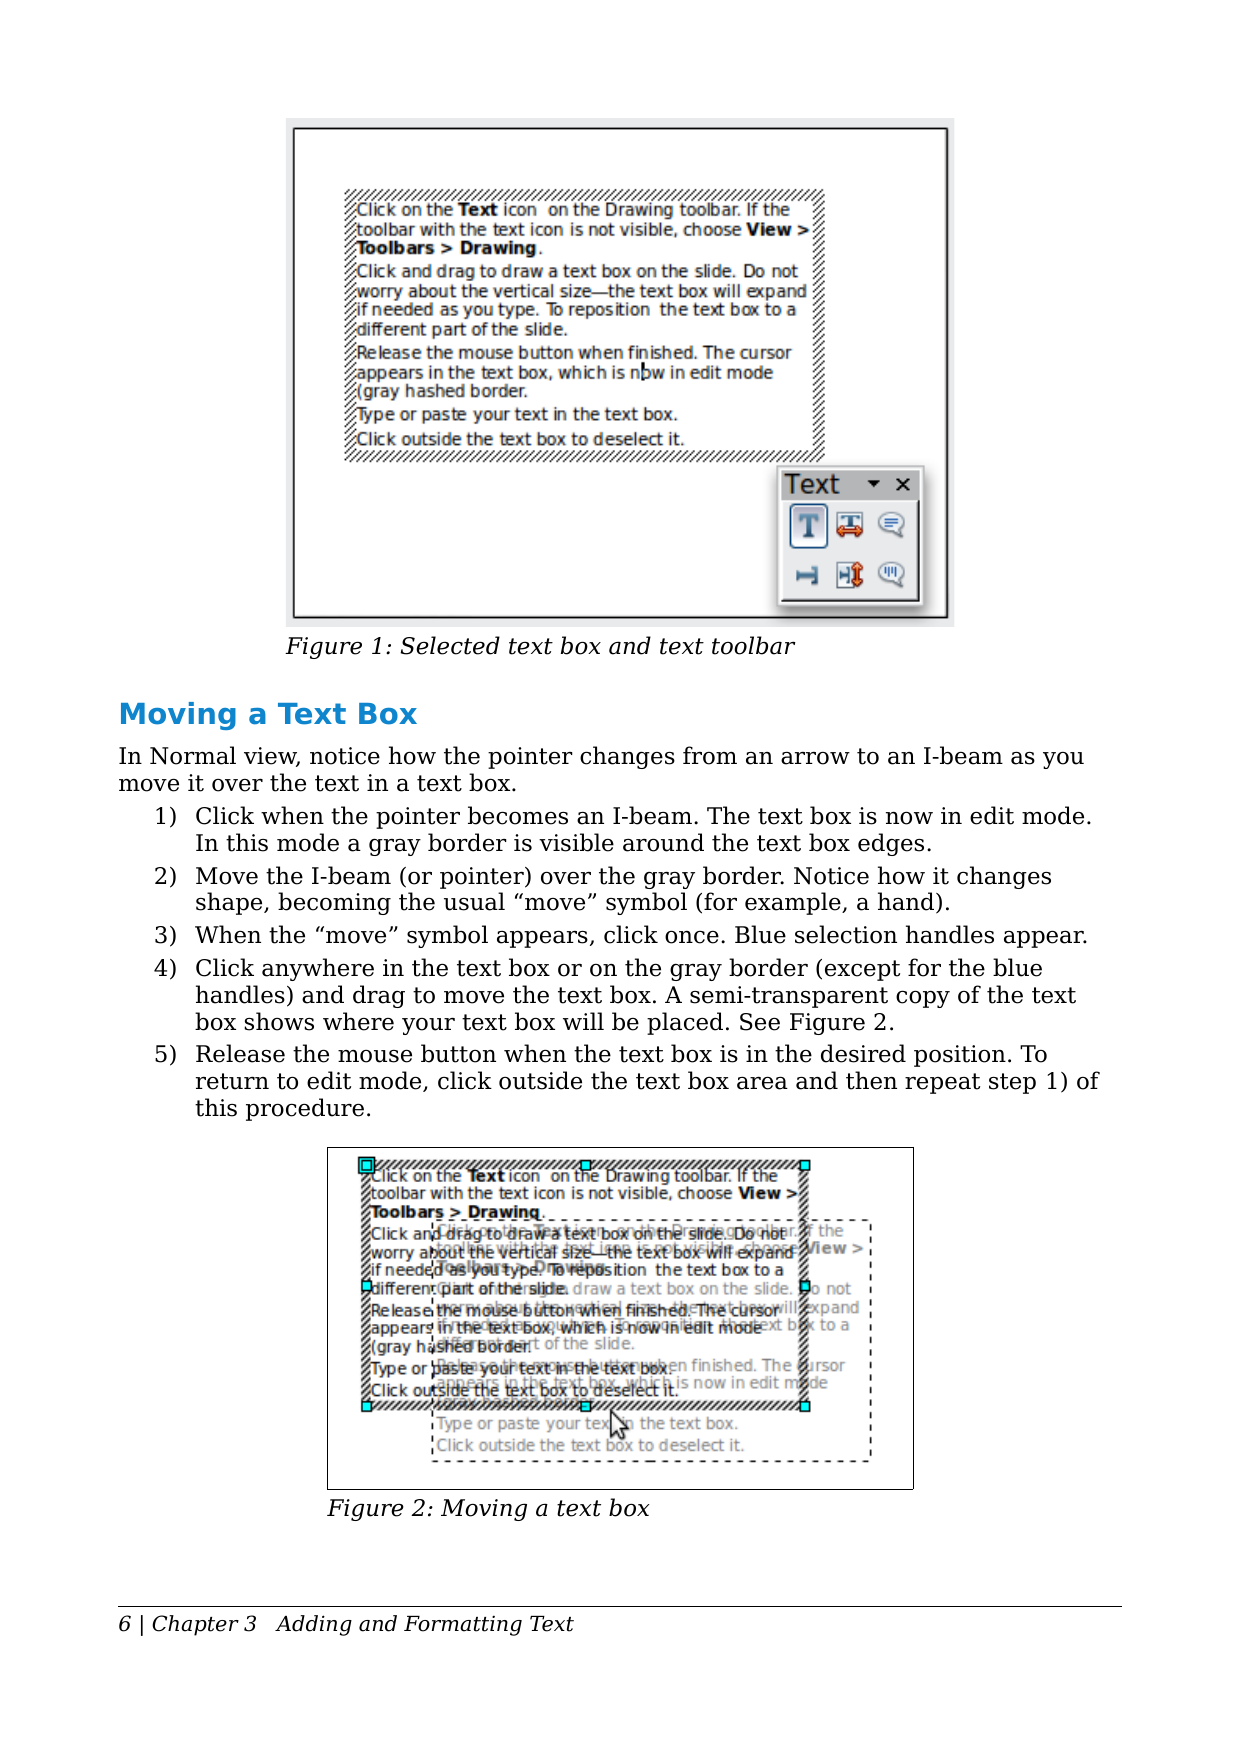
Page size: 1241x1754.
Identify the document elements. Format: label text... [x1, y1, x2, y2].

text Figure 2: Moving a text box [327, 1495, 913, 1522]
subtitle Moving a Text Box [118, 697, 1122, 731]
list Release the mouse button when the text box is in the desired position. To return to edit mode, click outside the text box area and then repeat step 1) of this procedure. [177, 1042, 1122, 1122]
text Figure 1: Selected text box and text toolbar [286, 633, 954, 660]
picture [328, 1148, 913, 1489]
picture [285, 118, 955, 627]
list Click anywhere in the text box or on the gray border (except for the blue handles) and drag to move the text box. A semi-transparent copy of the text box shows where your text box will be placed. See Figure 2. [177, 955, 1122, 1035]
list In Normal view, notice how the pointer changes from an arrow to an I-beam as you move it over the text in a text box. [118, 743, 1122, 797]
list When the “move” symbol appears, click once. Blue selection handles appear. [177, 922, 1122, 949]
list Move the I-beam (or pointer) over the gray border. Notice how it changes shape, becoming the usual “move” symbol (for example, a hand). [177, 863, 1122, 916]
list Click when the pointer becomes an I-beam. The text box is now in edit mode. In this mode a gray border is visible around the text box edges. [177, 803, 1122, 857]
